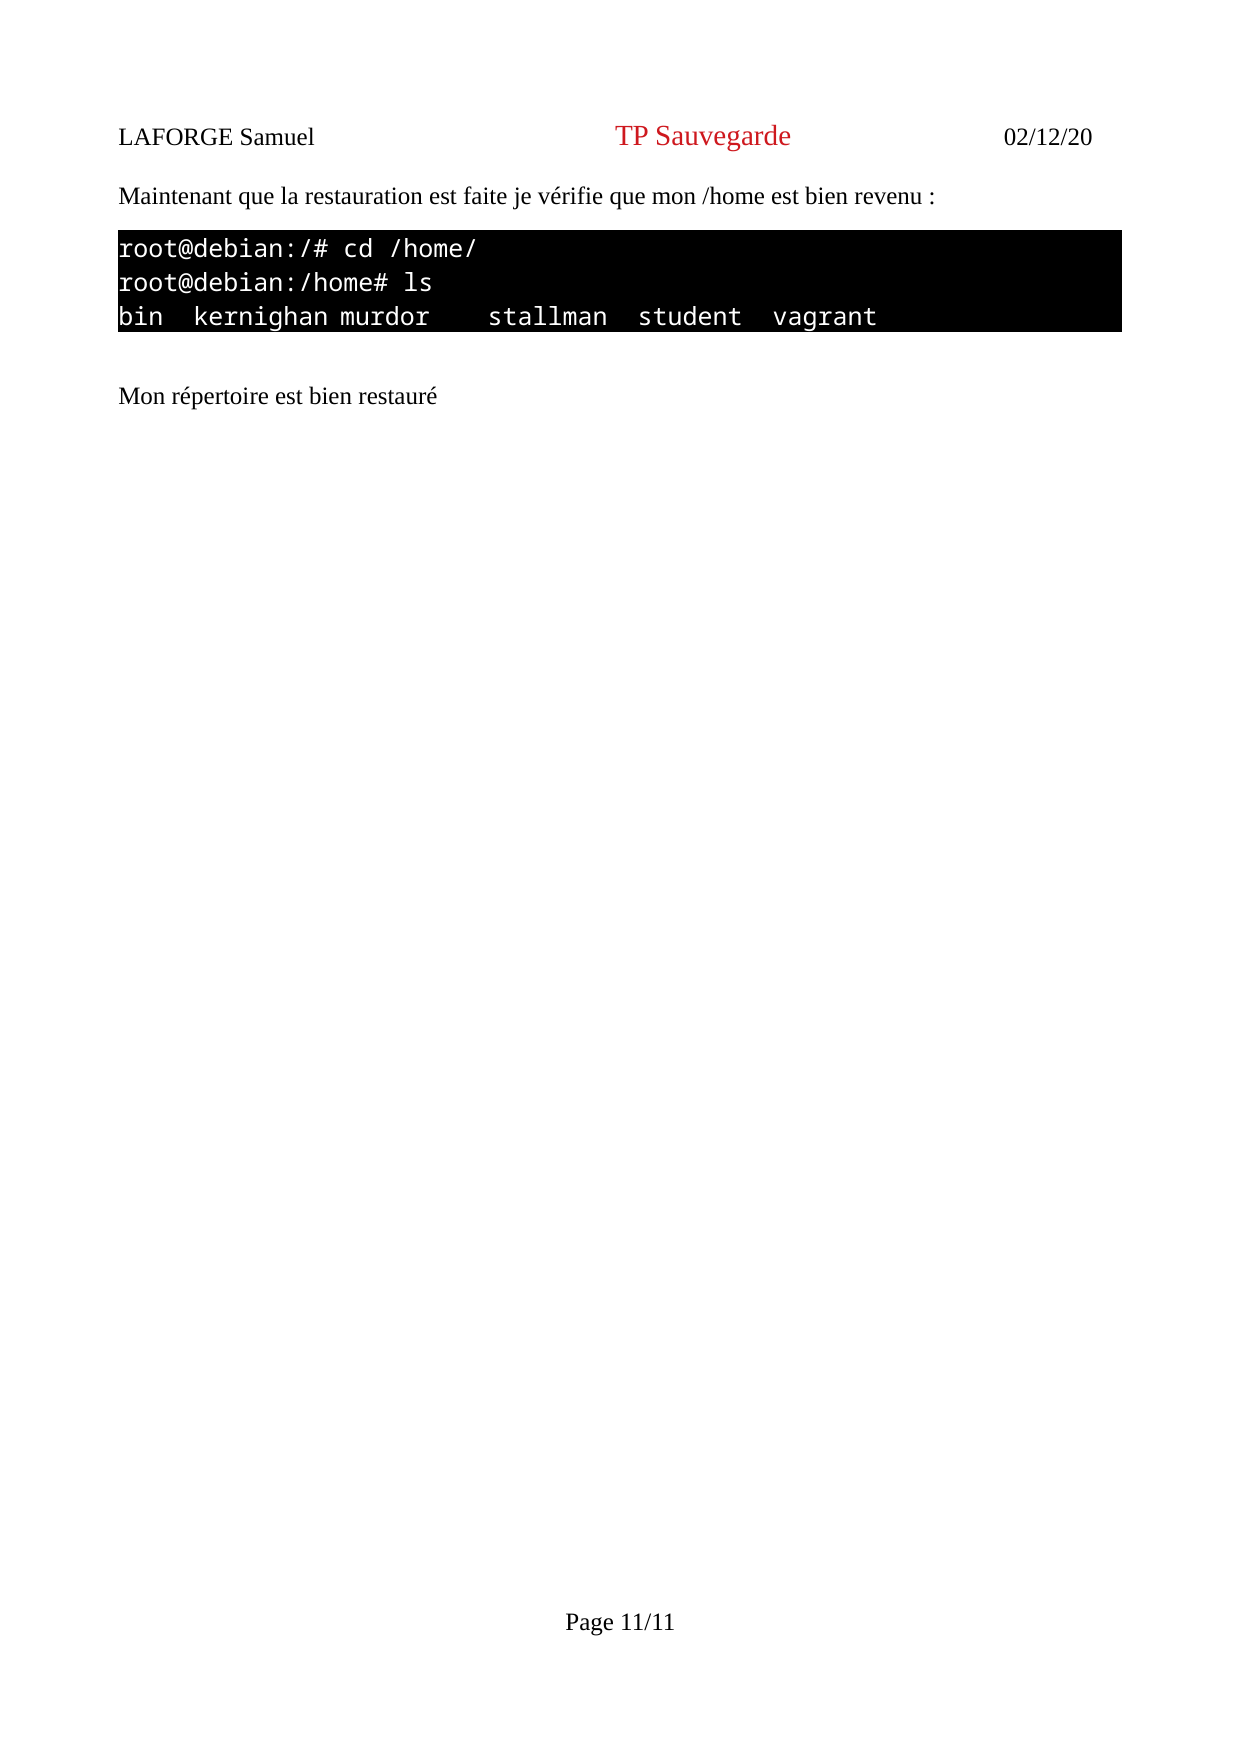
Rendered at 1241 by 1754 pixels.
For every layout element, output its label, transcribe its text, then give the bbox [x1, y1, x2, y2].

text root@debian:/home# ls [118, 264, 1122, 298]
text bin kernighan murdor stallman student vagrant [118, 298, 1122, 332]
text Mon répertoire est bien restauré [118, 381, 1122, 410]
text root@debian:/# cd /home/ [118, 230, 1122, 264]
text Maintenant que la restauration est faite je vérifie que mon /home est bien revenu : [118, 181, 1122, 210]
